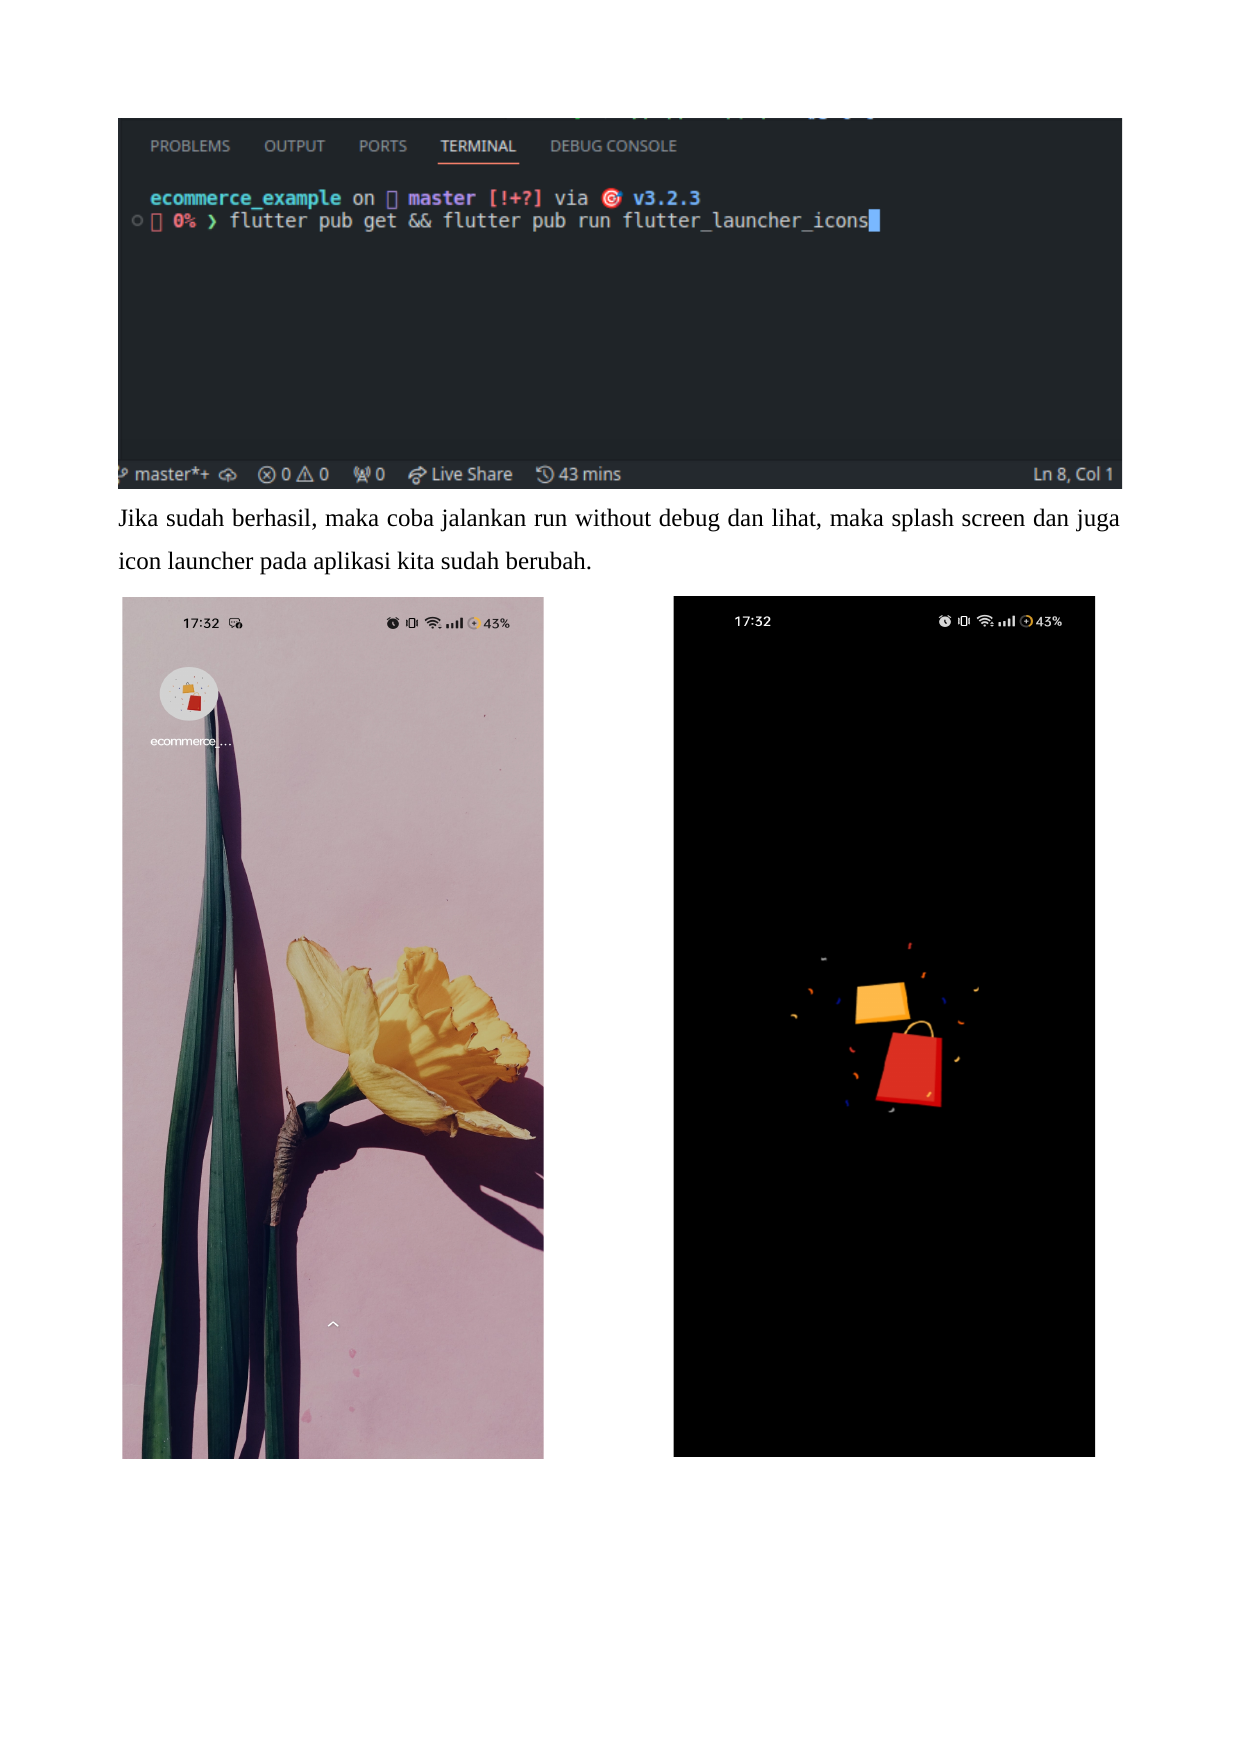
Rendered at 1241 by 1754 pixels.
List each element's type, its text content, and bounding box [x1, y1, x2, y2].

picture [118, 118, 1123, 489]
picture [673, 596, 1096, 1457]
picture [122, 597, 544, 1459]
text Jika sudah berhasil, maka coba jalankan run without debug dan lihat, maka splash screen dan juga icon launcher pada aplikasi kita sudah berubah. [118, 489, 1122, 574]
